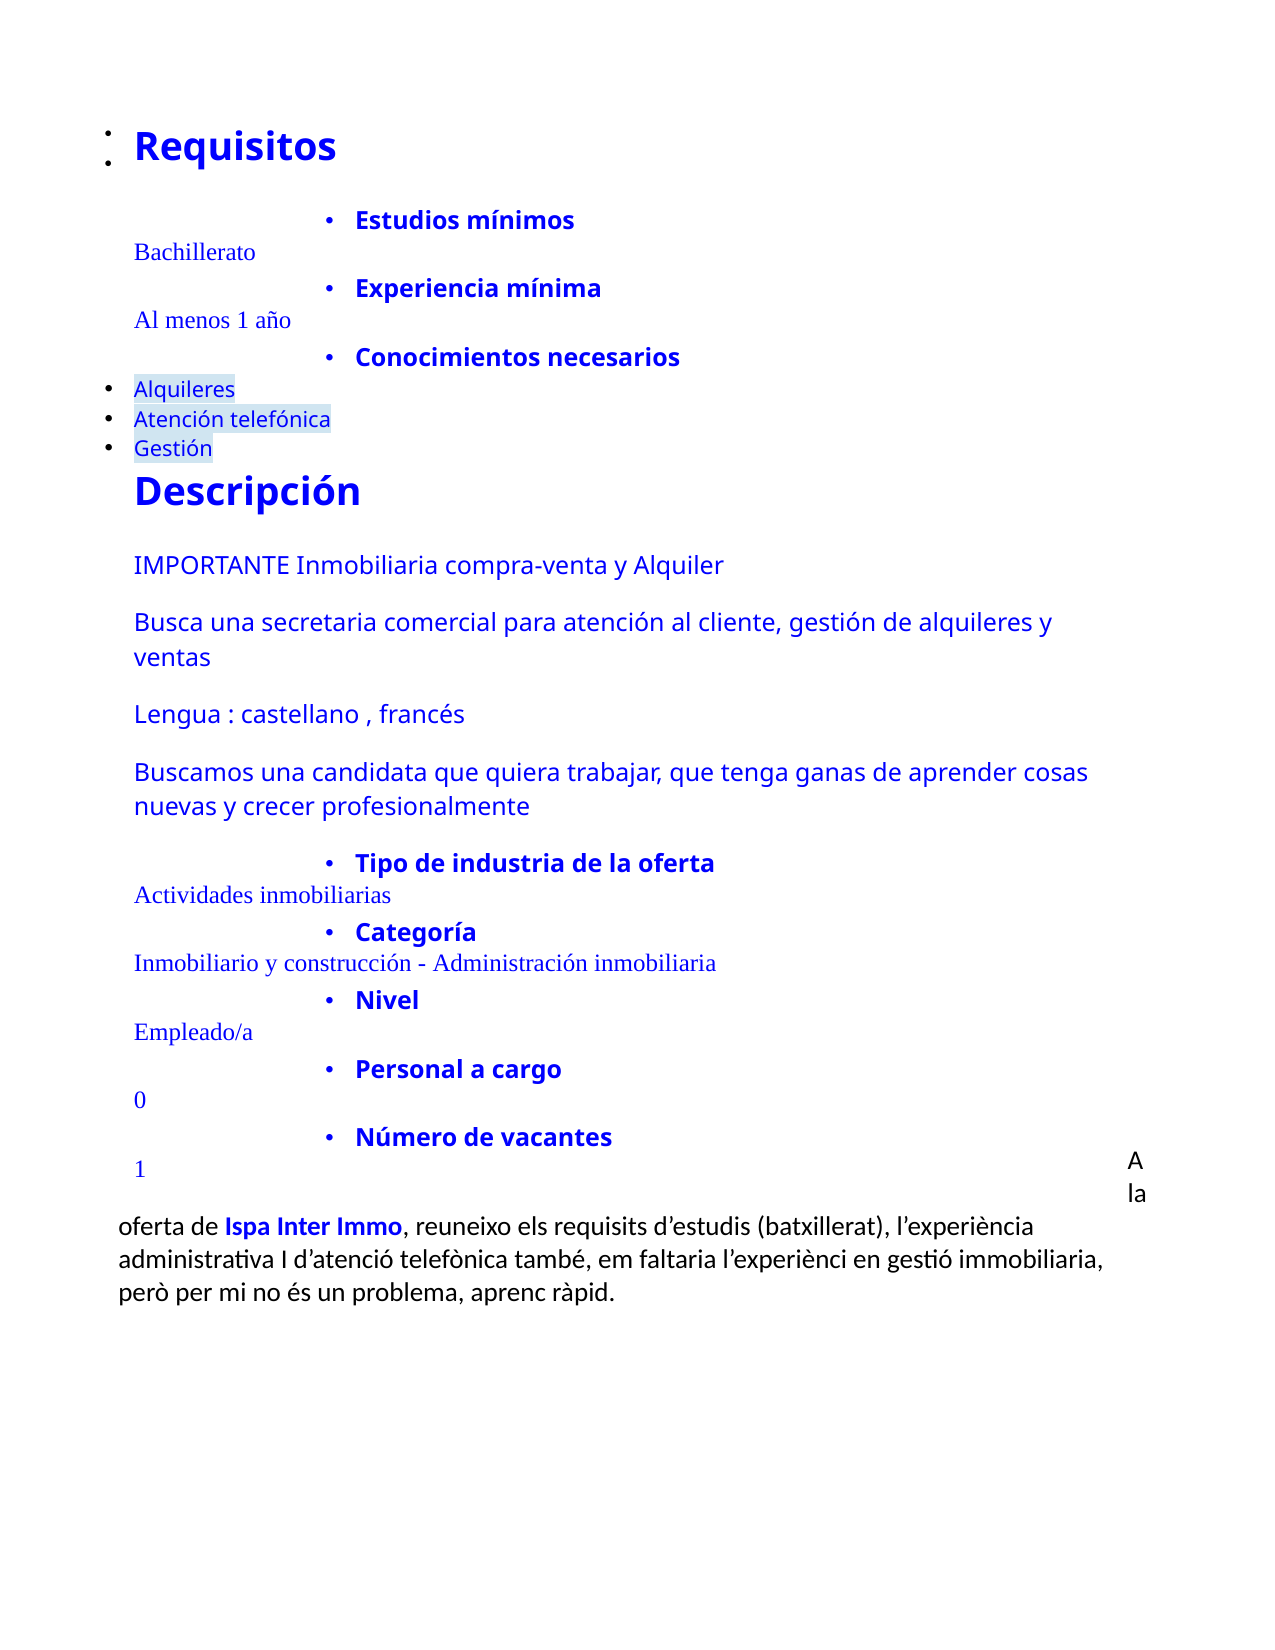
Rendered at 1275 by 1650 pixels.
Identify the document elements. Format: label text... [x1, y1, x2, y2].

subtitle Categoría [325, 914, 1127, 948]
text Buscamos una candidata que quiera trabajar, que tenga ganas de aprender cosas nuevas y crecer profesionalmente [134, 754, 1127, 822]
list Actividades inmobiliarias [134, 880, 1127, 908]
list Atención telefónica [134, 403, 1112, 433]
subtitle Conocimientos necesarios [325, 340, 1127, 374]
list 0 [134, 1085, 1127, 1114]
subtitle Estudios mínimos [325, 203, 1127, 237]
list Inmobiliario y construcción - Administración inmobiliaria [134, 948, 1127, 977]
list Alquileres [134, 374, 1112, 403]
subtitle Descripción [134, 463, 1127, 516]
list Bachillerato [134, 237, 1127, 265]
list Gestión [134, 433, 1127, 463]
subtitle Requisitos [134, 118, 1127, 171]
list Al menos 1 año [134, 305, 1127, 334]
subtitle Experiencia mínima [325, 271, 1127, 305]
text Lengua : castellano , francés [134, 697, 1127, 731]
subtitle Tipo de industria de la oferta [325, 846, 1127, 880]
text IMPORTANTE Inmobiliaria compra-venta y Alquiler [134, 548, 1127, 582]
list Empleado/a [134, 1017, 1127, 1046]
subtitle Número de vacantes [325, 1120, 1127, 1154]
text Busca una secretaria comercial para atención al cliente, gestión de alquileres y ventas [134, 605, 1127, 673]
list 1 [134, 1154, 1127, 1183]
subtitle Personal a cargo [325, 1051, 1127, 1085]
text A la oferta de Ispa Inter Immo, reuneixo els requisits d’estudis (batxillerat), l’experiència administrativa I d’atenció telefònica també, em faltaria l’experiènci en gestió immobiliaria, però per mi no és un problema, aprenc ràpid. [118, 1143, 1157, 1308]
subtitle Nivel [325, 983, 1127, 1017]
